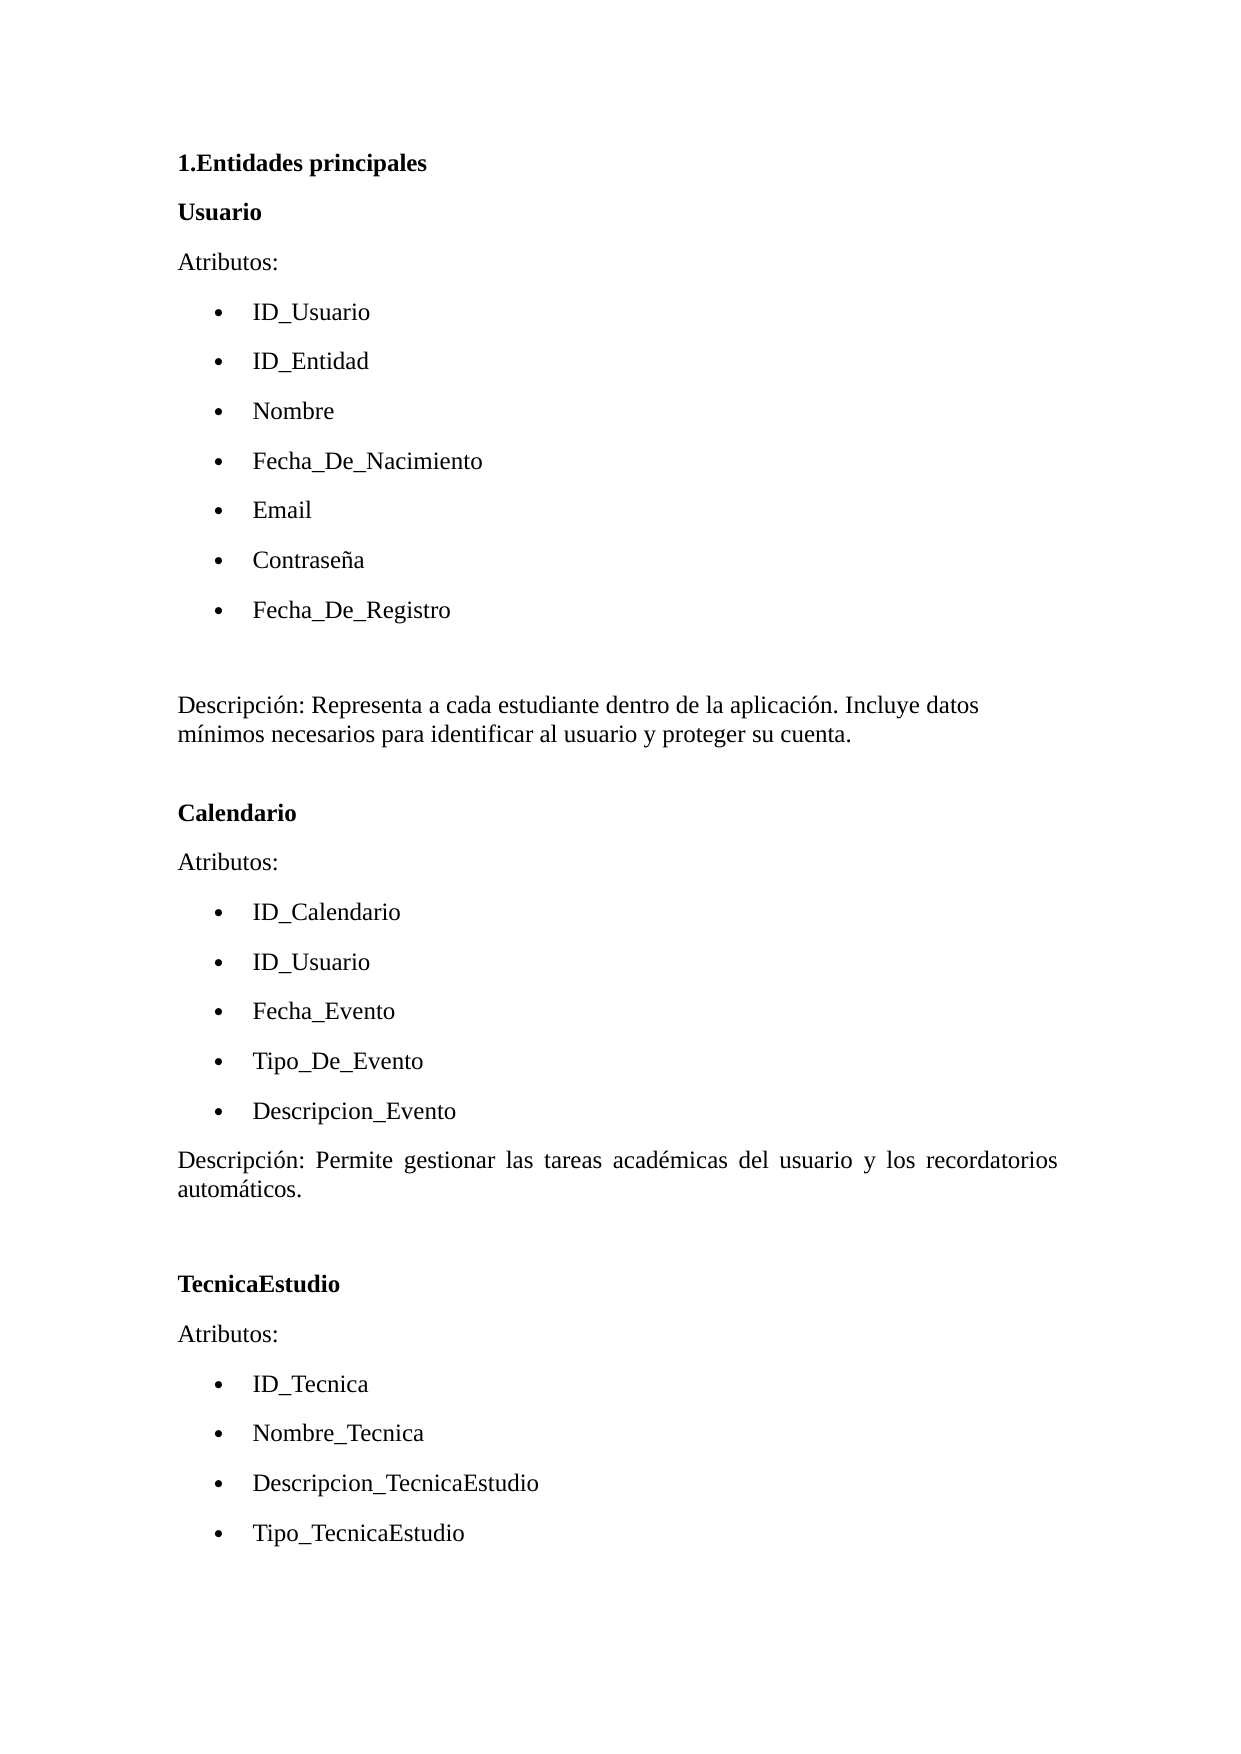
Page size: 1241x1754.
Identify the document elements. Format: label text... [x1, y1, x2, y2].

text Atributos: [177, 247, 1063, 276]
list ID_Usuario [215, 947, 1063, 975]
list Fecha_De_Registro [215, 595, 1063, 623]
text Usuario [177, 197, 1063, 226]
text TecnicaEstudio [177, 1269, 1063, 1298]
list Email [215, 495, 1063, 524]
list Nombre [215, 396, 1063, 425]
text 1.Entidades principales [177, 148, 1063, 176]
list Tipo_TecnicaEstudio [215, 1518, 1063, 1547]
list ID_Usuario [215, 297, 1063, 325]
text Atributos: [177, 847, 1063, 876]
text Atributos: [177, 1319, 1063, 1348]
list ID_Tecnica [215, 1369, 1063, 1397]
list Descripcion_Evento [215, 1096, 1063, 1124]
list Nombre_Tecnica [215, 1418, 1063, 1447]
list ID_Calendario [215, 897, 1063, 926]
list Fecha_De_Nacimiento [215, 446, 1063, 474]
list Fecha_Evento [215, 996, 1063, 1025]
text Calendario [177, 798, 1063, 826]
text Descripción: Representa a cada estudiante dentro de la aplicación. Incluye datos mínimos necesarios para identificar al usuario y proteger su cuenta. [177, 690, 1063, 748]
text Descripción: Permite gestionar las tareas académicas del usuario y los recordatorios automáticos. [177, 1146, 1063, 1203]
list Descripcion_TecnicaEstudio [215, 1468, 1063, 1497]
list ID_Entidad [215, 346, 1063, 375]
list Tipo_De_Evento [215, 1046, 1063, 1075]
list Contraseña [215, 545, 1063, 574]
